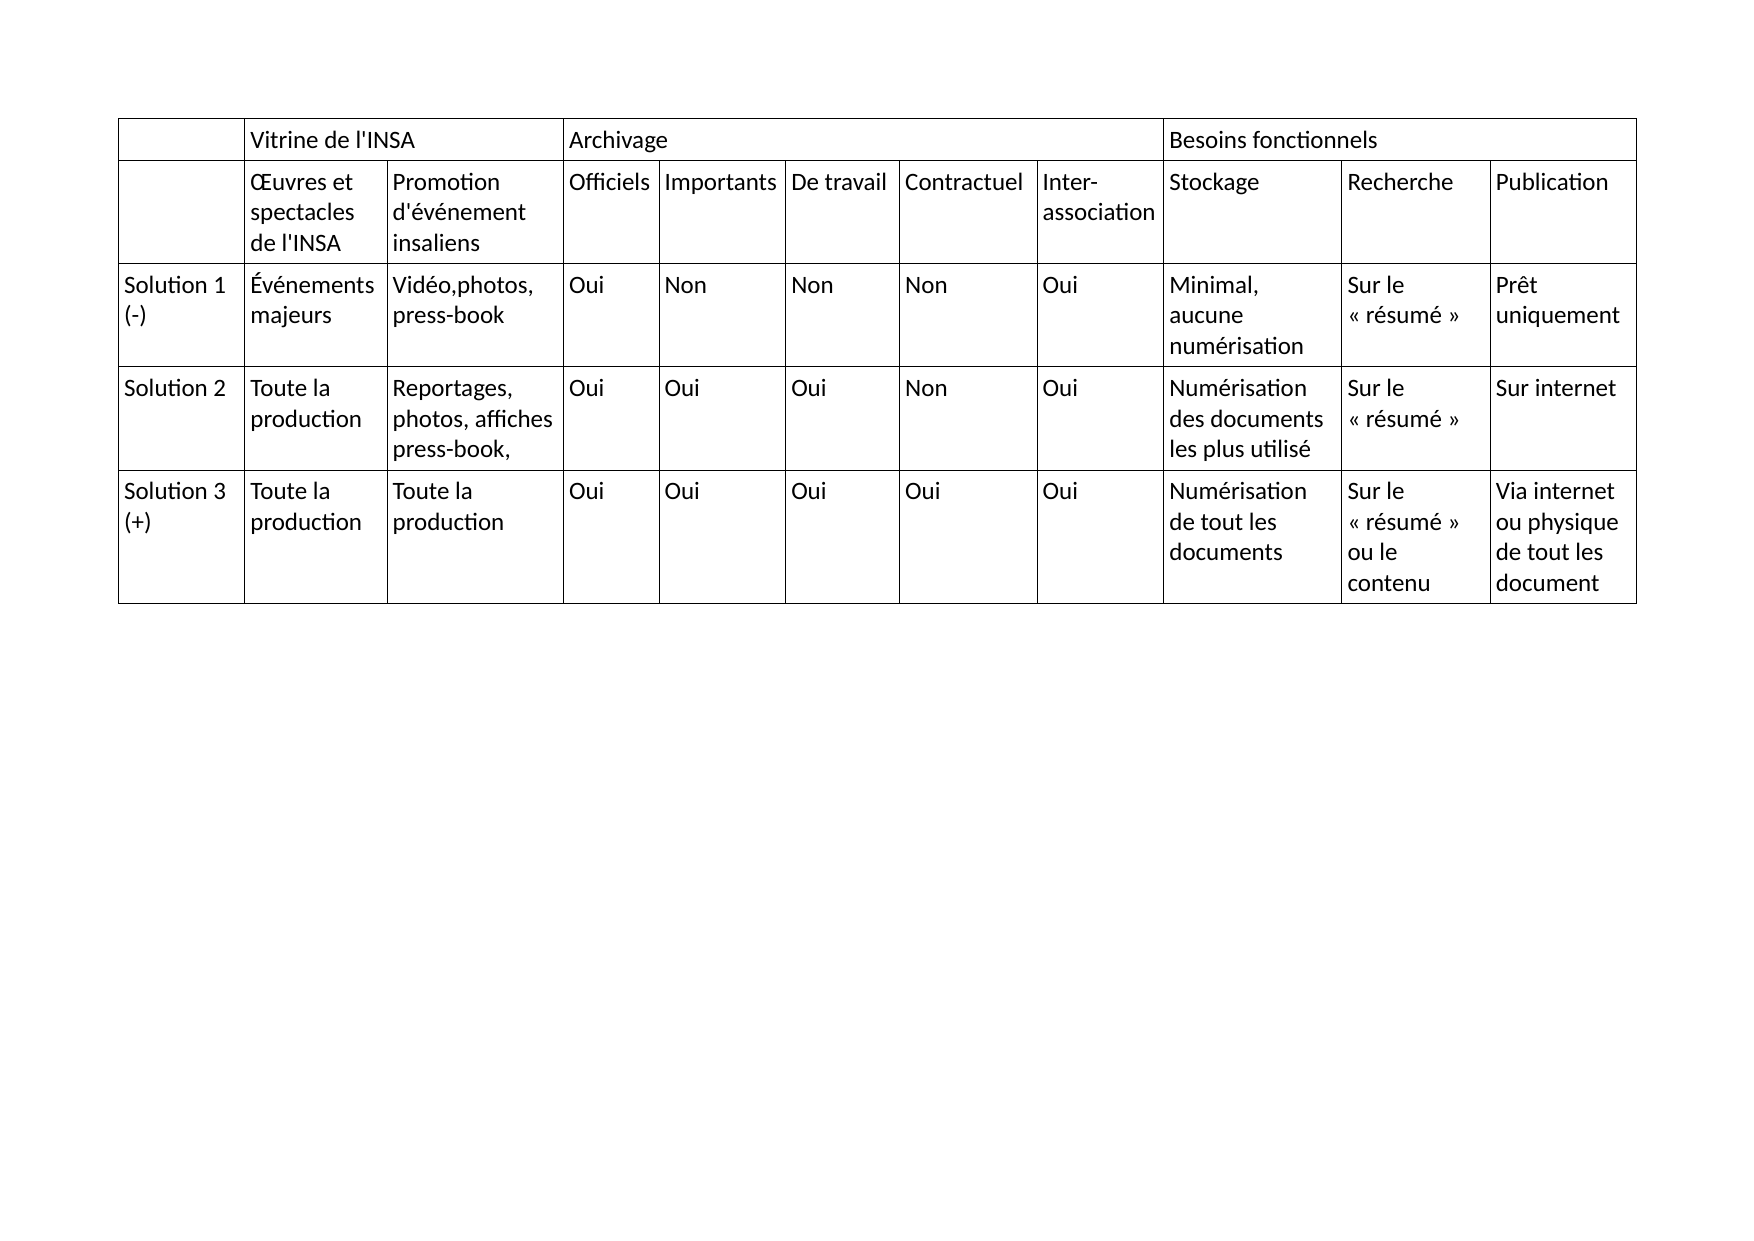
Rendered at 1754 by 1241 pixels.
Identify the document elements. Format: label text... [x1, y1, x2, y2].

table_cell Reportages, photos, affiches press-book, [388, 367, 563, 469]
table_cell Oui [660, 471, 785, 603]
table_cell Vidéo,photos, press-book [388, 264, 563, 366]
table_cell Non [900, 264, 1037, 366]
table_header Vitrine de l'INSA [245, 119, 563, 160]
table_cell Oui [564, 264, 659, 366]
table_cell Œuvres et spectacles de l'INSA [245, 161, 387, 263]
table_cell Via internet ou physique de tout les document [1491, 471, 1636, 603]
table_cell Contractuel [900, 161, 1037, 263]
table_cell De travail [786, 161, 899, 263]
table_cell Oui [900, 471, 1037, 603]
table_cell Importants [660, 161, 785, 263]
table_cell Solution 3 (+) [119, 471, 244, 603]
table_cell Oui [1038, 367, 1163, 469]
table_cell Oui [564, 367, 659, 469]
table_cell Sur le « résumé » [1342, 367, 1490, 469]
table_header [119, 119, 244, 160]
table_header Archivage [564, 119, 1163, 160]
table_cell Oui [786, 367, 899, 469]
table_cell Numérisation des documents les plus utilisé [1164, 367, 1341, 469]
table_cell Événements majeurs [245, 264, 387, 366]
table_cell Toute la production [388, 471, 563, 603]
table_cell [119, 161, 244, 263]
table_cell Sur internet [1491, 367, 1636, 469]
table_cell Prêt uniquement [1491, 264, 1636, 366]
table_cell Sur le « résumé » ou le contenu [1342, 471, 1490, 603]
table_cell Non [900, 367, 1037, 469]
table_cell Solution 2 [119, 367, 244, 469]
table_header Besoins fonctionnels [1164, 119, 1636, 160]
table_cell Solution 1 (-) [119, 264, 244, 366]
table_cell Minimal, aucune numérisation [1164, 264, 1341, 366]
table_cell Toute la production [245, 367, 387, 469]
table_cell Sur le « résumé » [1342, 264, 1490, 366]
table_cell Officiels [564, 161, 659, 263]
table_cell Numérisation de tout les documents [1164, 471, 1341, 603]
table_cell Inter-association [1038, 161, 1163, 263]
table_cell Toute la production [245, 471, 387, 603]
table_cell Oui [786, 471, 899, 603]
table_cell Stockage [1164, 161, 1341, 263]
table_cell Oui [564, 471, 659, 603]
table_cell Oui [660, 367, 785, 469]
table_cell Publication [1491, 161, 1636, 263]
table_cell Non [660, 264, 785, 366]
table_cell Oui [1038, 264, 1163, 366]
table_cell Non [786, 264, 899, 366]
table_cell Oui [1038, 471, 1163, 603]
table_cell Promotion d'événement insaliens [388, 161, 563, 263]
table_cell Recherche [1342, 161, 1490, 263]
